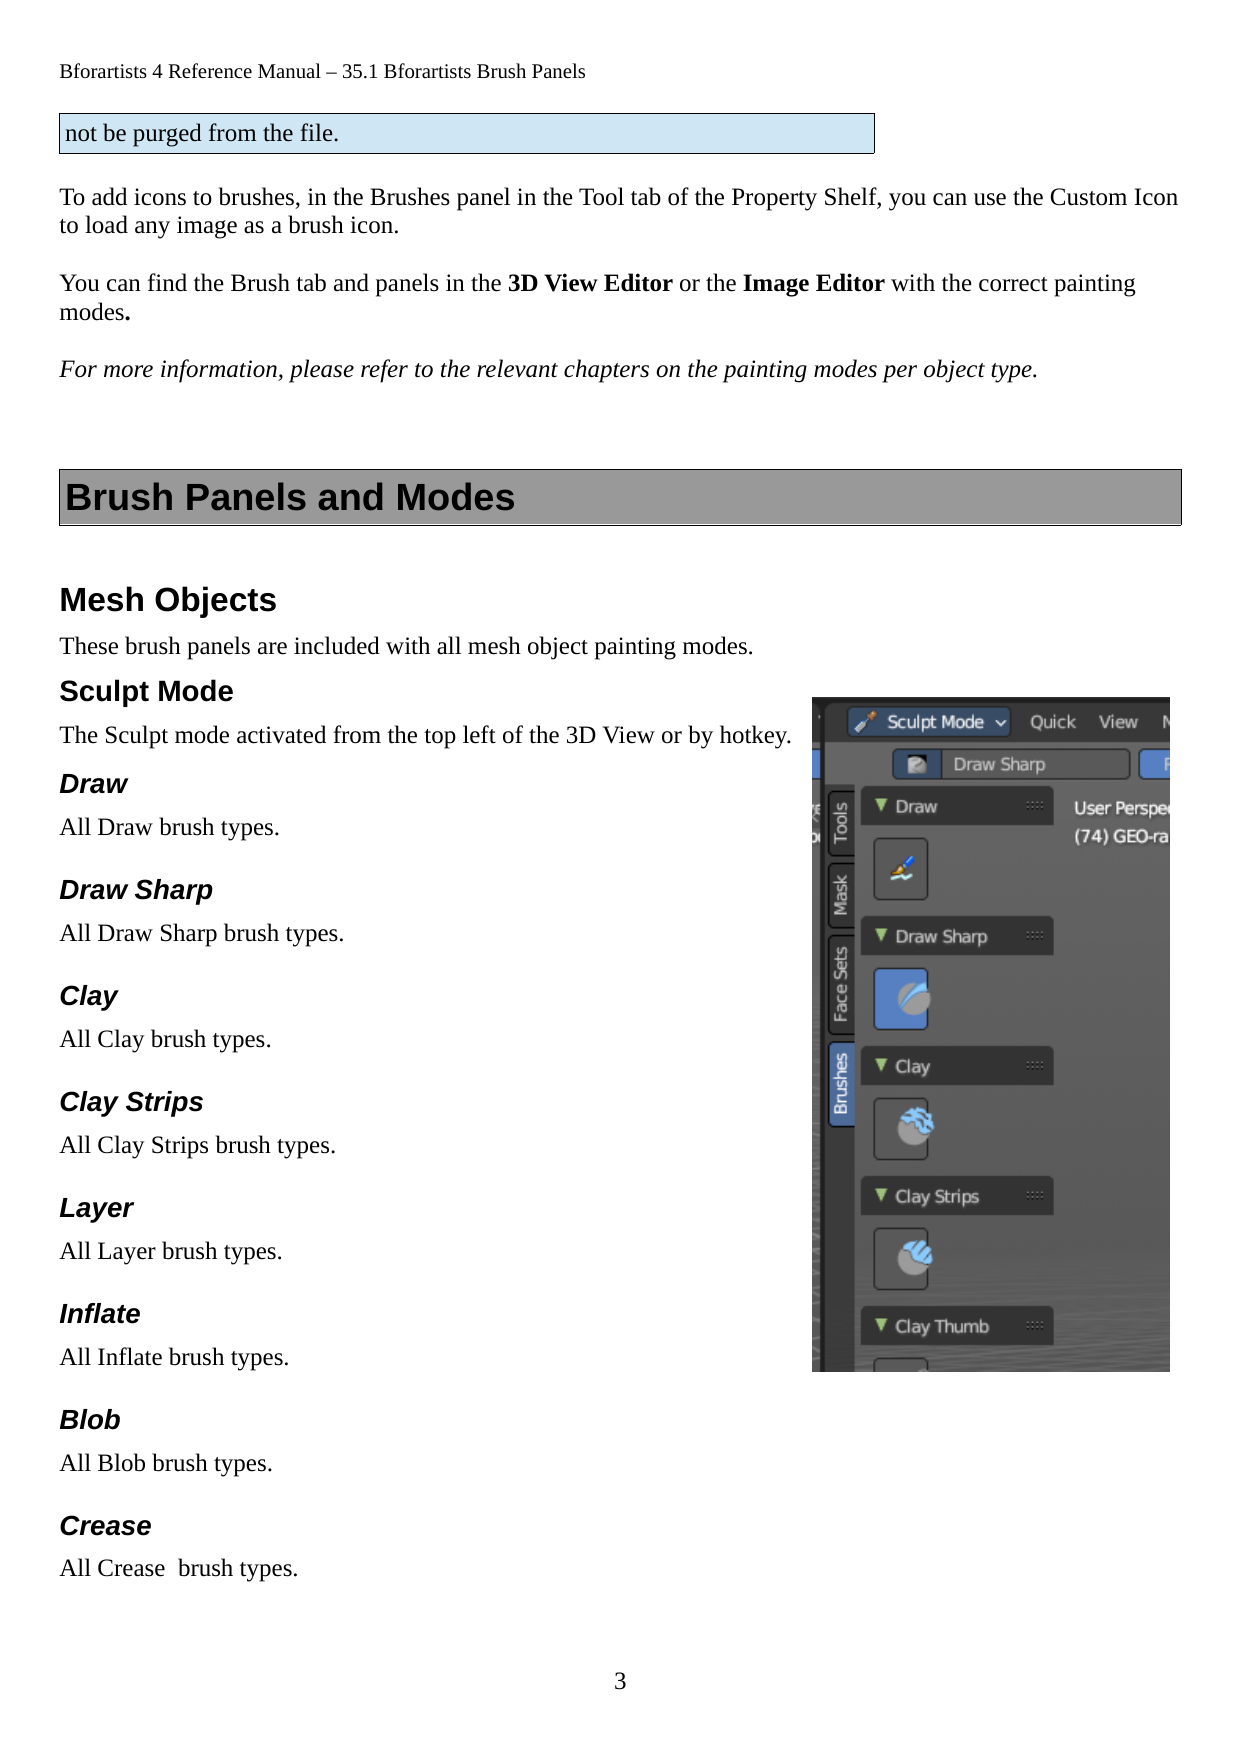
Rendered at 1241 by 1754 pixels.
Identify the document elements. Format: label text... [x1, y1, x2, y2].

subtitle Crease [59, 1509, 1181, 1541]
subtitle Layer [59, 1191, 812, 1223]
subtitle Blob [59, 1403, 1181, 1435]
text You can find the Brush tab and panels in the 3D View Editor or the Image Editor with the correct painting modes. [59, 268, 1181, 326]
subtitle Draw [59, 768, 812, 799]
subtitle [1170, 979, 1181, 1011]
subtitle Clay Strips [59, 1085, 812, 1117]
text All Crease brush types. [59, 1553, 1181, 1582]
subtitle Clay [59, 979, 812, 1011]
text All Draw Sharp brush types. [59, 918, 812, 947]
text All Inflate brush types. [59, 1342, 812, 1370]
table_header Brush Panels and Modes [60, 470, 1181, 524]
subtitle [1170, 1085, 1181, 1117]
text All Layer brush types. [59, 1236, 812, 1264]
subtitle Sculpt Mode [59, 674, 1181, 708]
subtitle [1170, 768, 1181, 799]
picture [812, 697, 1170, 1372]
subtitle Draw Sharp [59, 873, 812, 905]
subtitle Inflate [59, 1297, 812, 1329]
table_cell not be purged from the file. [60, 114, 874, 153]
text For more information, please refer to the relevant chapters on the painting modes per object type. [59, 354, 1181, 383]
text All Draw brush types. [59, 812, 812, 841]
subtitle [1170, 1191, 1181, 1223]
text These brush panels are included with all mesh object painting modes. [59, 631, 1181, 660]
text The Sculpt mode activated from the top left of the 3D View or by hotkey. [59, 721, 812, 749]
subtitle [1170, 1297, 1181, 1329]
text All Clay Strips brush types. [59, 1130, 812, 1158]
text All Blob brush types. [59, 1448, 1181, 1476]
text To add icons to brushes, in the Brushes panel in the Tool tab of the Property Shelf, you can use the Custom Icon to load any image as a brush icon. [59, 182, 1181, 239]
subtitle [1170, 873, 1181, 905]
subtitle Mesh Objects [59, 580, 1181, 618]
text All Clay brush types. [59, 1024, 812, 1053]
